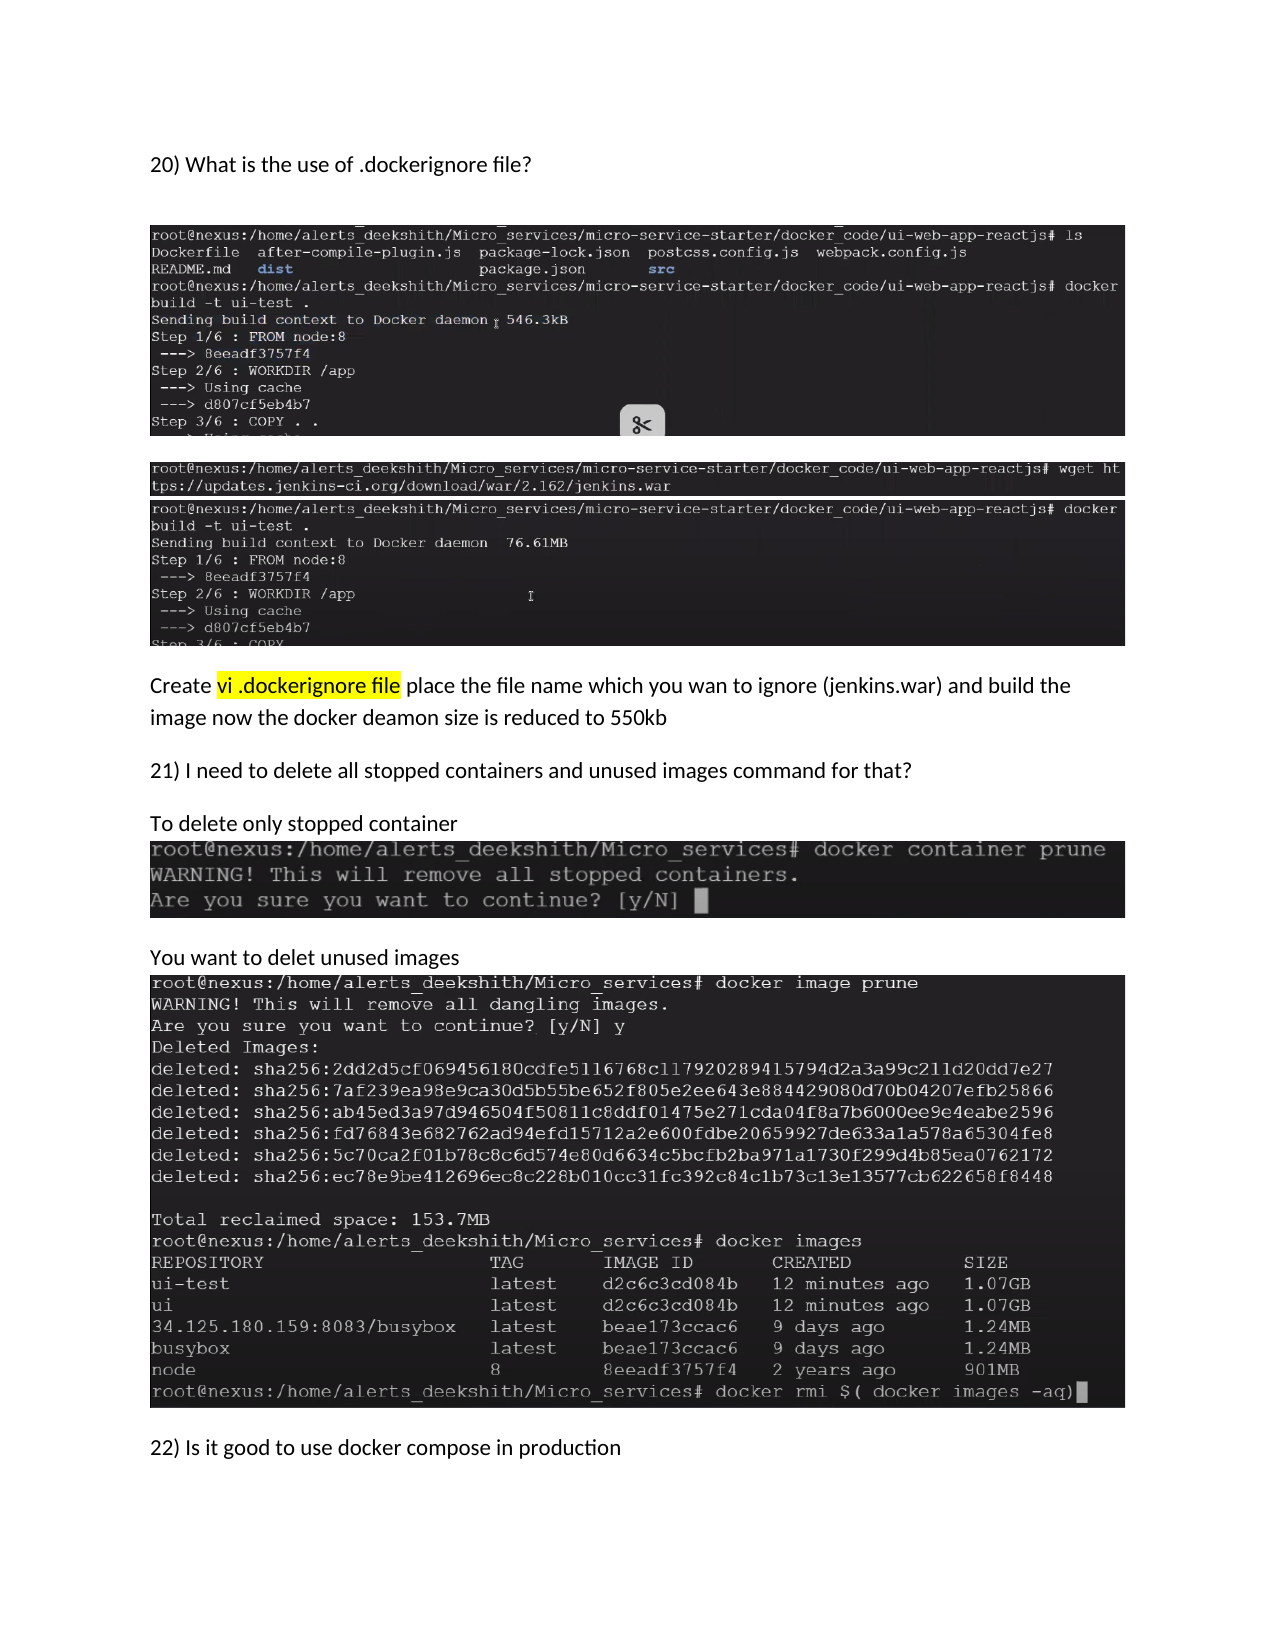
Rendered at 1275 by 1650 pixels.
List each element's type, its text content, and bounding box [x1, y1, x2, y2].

text 22) Is it good to use docker compose in production [150, 1433, 1125, 1461]
text Create vi .dockerignore file place the file name which you wan to ignore (jenkins.war) and build the image now the docker deamon size is reduced to 550kb [150, 671, 1125, 731]
text To delete only stopped container [150, 809, 1125, 841]
text You want to delet unused images [150, 943, 1125, 975]
text 20) What is the use of .dockerignore file? [150, 150, 1125, 178]
text 21) I need to delete all stopped containers and unused images command for that? [150, 756, 1125, 784]
